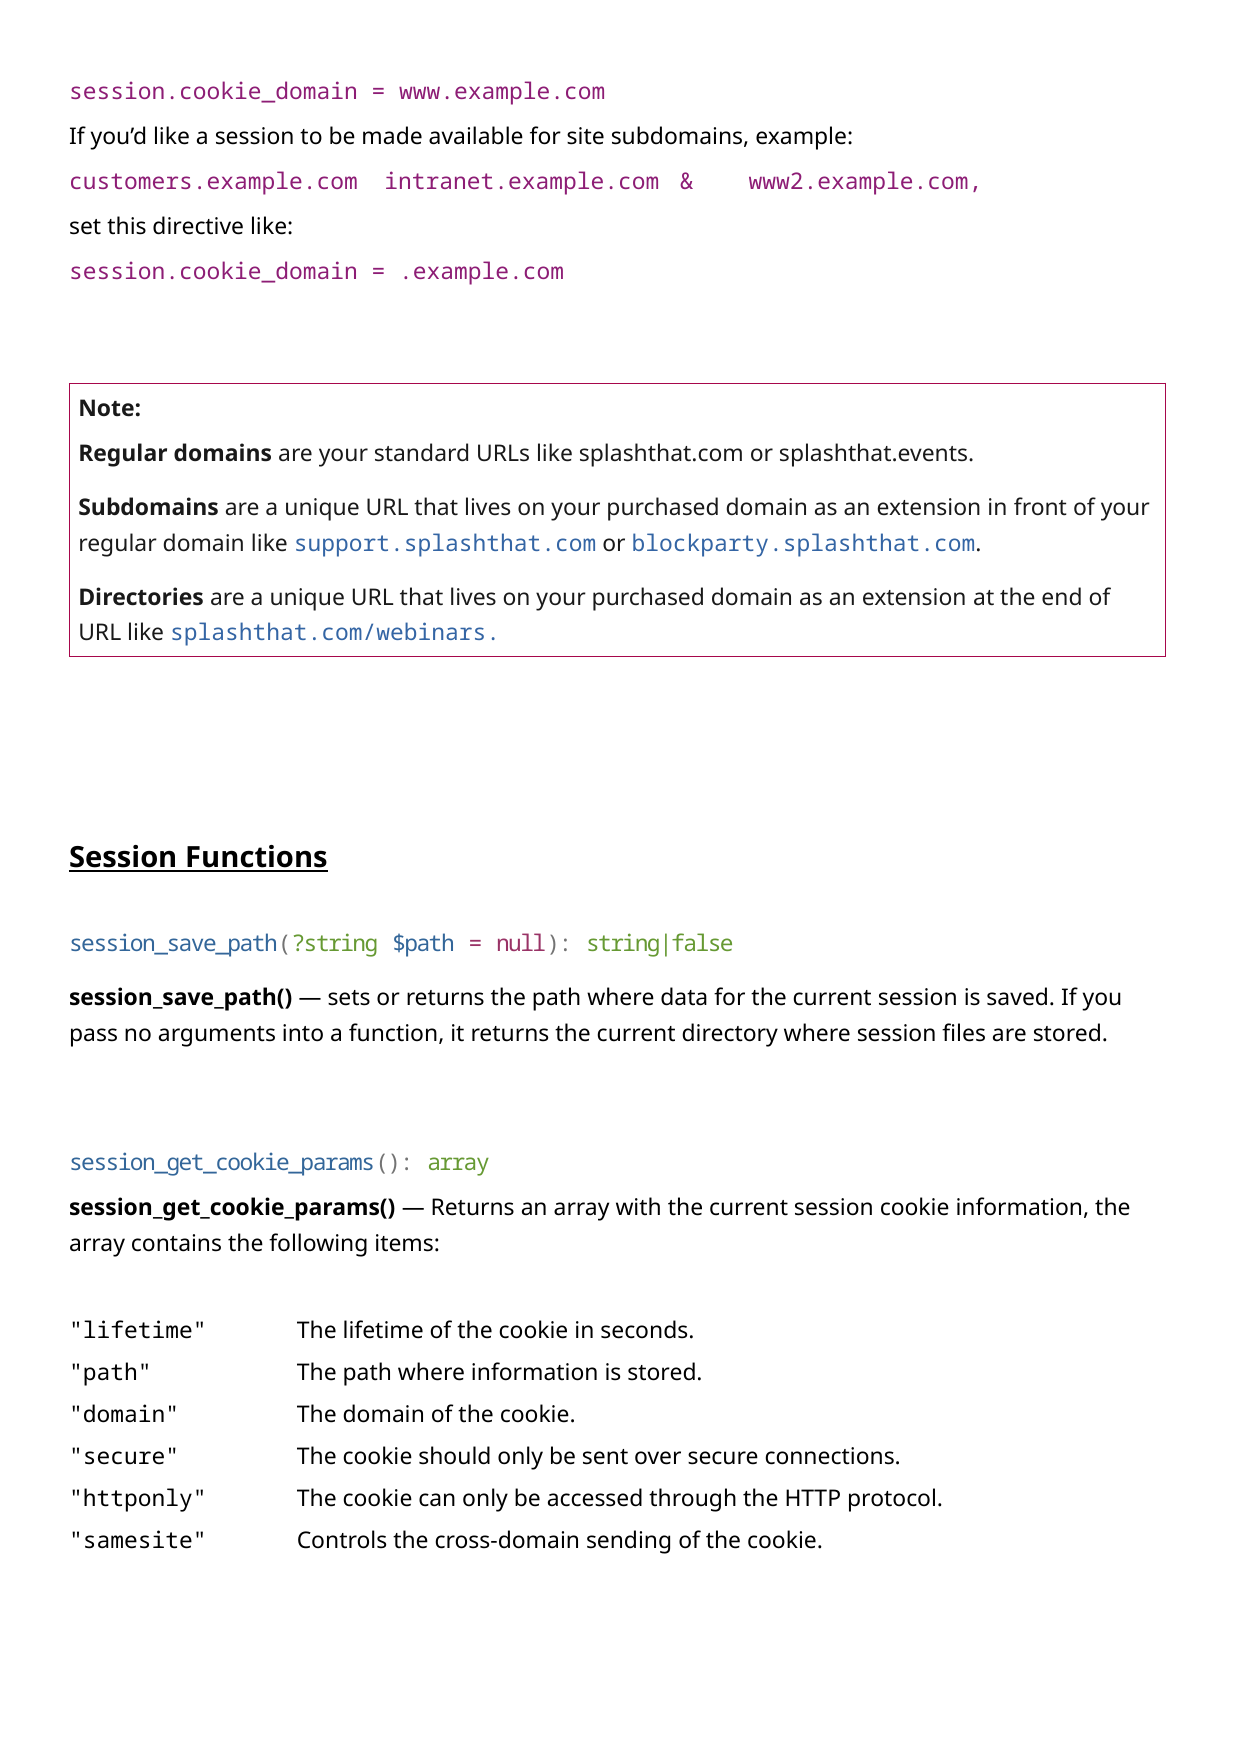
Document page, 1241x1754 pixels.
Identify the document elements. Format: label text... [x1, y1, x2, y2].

text If you’d like a session to be made available for site subdomains, example: [69, 120, 1166, 151]
text session_get_cookie_params(): array [69, 1146, 1166, 1177]
text customers.example.com intranet.example.com & www2.example.com, [69, 165, 1166, 196]
text Directories are a unique URL that lives on your purchased domain as an extension at the end of URL like splashthat.com/webinars. [70, 571, 1165, 656]
text session.cookie_domain = .example.com [69, 254, 1166, 286]
text Regular domains are your standard URLs like splashthat.com or splashthat.events. [70, 427, 1165, 468]
text Note: [70, 384, 1165, 423]
text session_save_path(?string $path = null): string|false [69, 927, 1166, 958]
text session_save_path() — sets or returns the path where data for the current session is saved. If you pass no arguments into a function, it returns the current directory where session files are stored. [69, 981, 1166, 1048]
text "secure" The cookie should only be sent over secure connections. [69, 1439, 1166, 1471]
text "path" The path where information is stored. [69, 1356, 1166, 1387]
text session_get_cookie_params() — Returns an array with the current session cookie information, the array contains the following items: [69, 1191, 1166, 1258]
text set this directive like: [69, 210, 1166, 241]
text "domain" The domain of the cookie. [69, 1398, 1166, 1429]
text "lifetime" The lifetime of the cookie in seconds. [69, 1314, 1166, 1345]
subtitle Session Functions [69, 837, 1166, 876]
text "samesite" Controls the cross-domain sending of the cookie. [69, 1523, 1166, 1555]
text "httponly" The cookie can only be accessed through the HTTP protocol. [69, 1482, 1166, 1513]
text session.cookie_domain = www.example.com [69, 75, 1166, 106]
text Subdomains are a unique URL that lives on your purchased domain as an extension in front of your regular domain like support.splashthat.com or blockparty.splashthat.com. [70, 481, 1165, 558]
